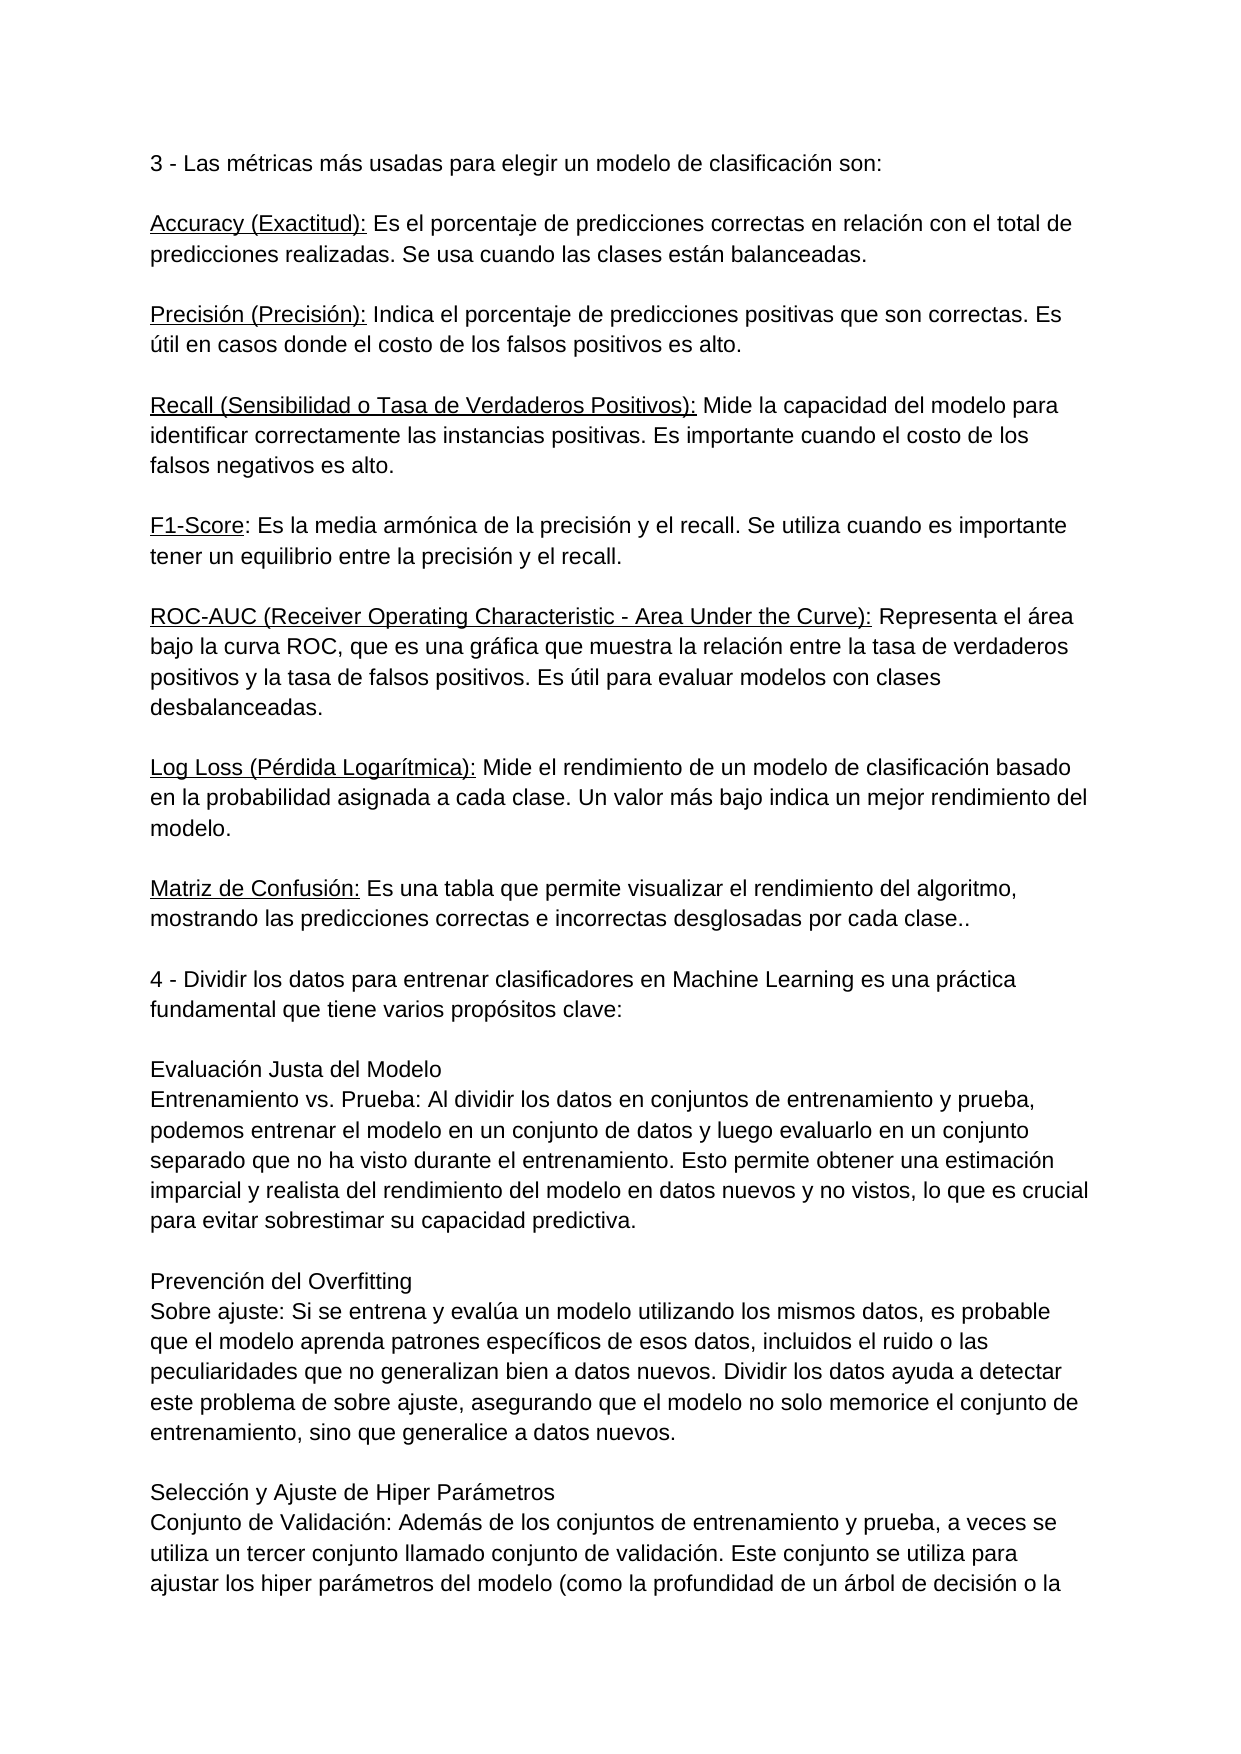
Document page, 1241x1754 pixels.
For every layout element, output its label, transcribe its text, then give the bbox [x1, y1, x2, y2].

text Recall (Sensibilidad o Tasa de Verdaderos Positivos): Mide la capacidad del modelo para identificar correctamente las instancias positivas. Es importante cuando el costo de los falsos negativos es alto. [150, 392, 1090, 509]
text Accuracy (Exactitud): Es el porcentaje de predicciones correctas en relación con el total de predicciones realizadas. Se usa cuando las clases están balanceadas. [150, 210, 1090, 297]
text Selección y Ajuste de Hiper Parámetros [150, 1479, 1090, 1506]
text Entrenamiento vs. Prueba: Al dividir los datos en conjuntos de entrenamiento y prueba, podemos entrenar el modelo en un conjunto de datos y luego evaluarlo en un conjunto separado que no ha visto durante el entrenamiento. Esto permite obtener una estimación imparcial y realista del rendimiento del modelo en datos nuevos y no vistos, lo que es crucial para evitar sobrestimar su capacidad predictiva. [150, 1086, 1090, 1234]
text Matriz de Confusión: Es una tabla que permite visualizar el rendimiento del algoritmo, mostrando las predicciones correctas e incorrectas desglosadas por cada clase.. [150, 875, 1090, 932]
text Conjunto de Validación: Además de los conjuntos de entrenamiento y prueba, a veces se utiliza un tercer conjunto llamado conjunto de validación. Este conjunto se utiliza para ajustar los hiper parámetros del modelo (como la profundidad de un árbol de decisión o la [150, 1509, 1090, 1596]
text Prevención del Overfitting [150, 1268, 1090, 1294]
text ROC-AUC (Receiver Operating Characteristic - Area Under the Curve): Representa el área bajo la curva ROC, que es una gráfica que muestra la relación entre la tasa de verdaderos positivos y la tasa de falsos positivos. Es útil para evaluar modelos con clases desbalanceadas. [150, 603, 1090, 750]
text 4 - Dividir los datos para entrenar clasificadores en Machine Learning es una práctica fundamental que tiene varios propósitos clave: [150, 966, 1090, 1022]
text Precisión (Precisión): Indica el porcentaje de predicciones positivas que son correctas. Es útil en casos donde el costo de los falsos positivos es alto. [150, 301, 1090, 388]
text Evaluación Justa del Modelo [150, 1056, 1090, 1083]
text F1-Score: Es la media armónica de la precisión y el recall. Se utiliza cuando es importante tener un equilibrio entre la precisión y el recall. [150, 512, 1090, 599]
text 3 - Las métricas más usadas para elegir un modelo de clasificación son: [150, 150, 1090, 176]
text Sobre ajuste: Si se entrena y evalúa un modelo utilizando los mismos datos, es probable que el modelo aprenda patrones específicos de esos datos, incluidos el ruido o las peculiaridades que no generalizan bien a datos nuevos. Dividir los datos ayuda a detectar este problema de sobre ajuste, asegurando que el modelo no solo memorice el conjunto de entrenamiento, sino que generalice a datos nuevos. [150, 1298, 1090, 1445]
text Log Loss (Pérdida Logarítmica): Mide el rendimiento de un modelo de clasificación basado en la probabilidad asignada a cada clase. Un valor más bajo indica un mejor rendimiento del modelo. [150, 754, 1090, 871]
